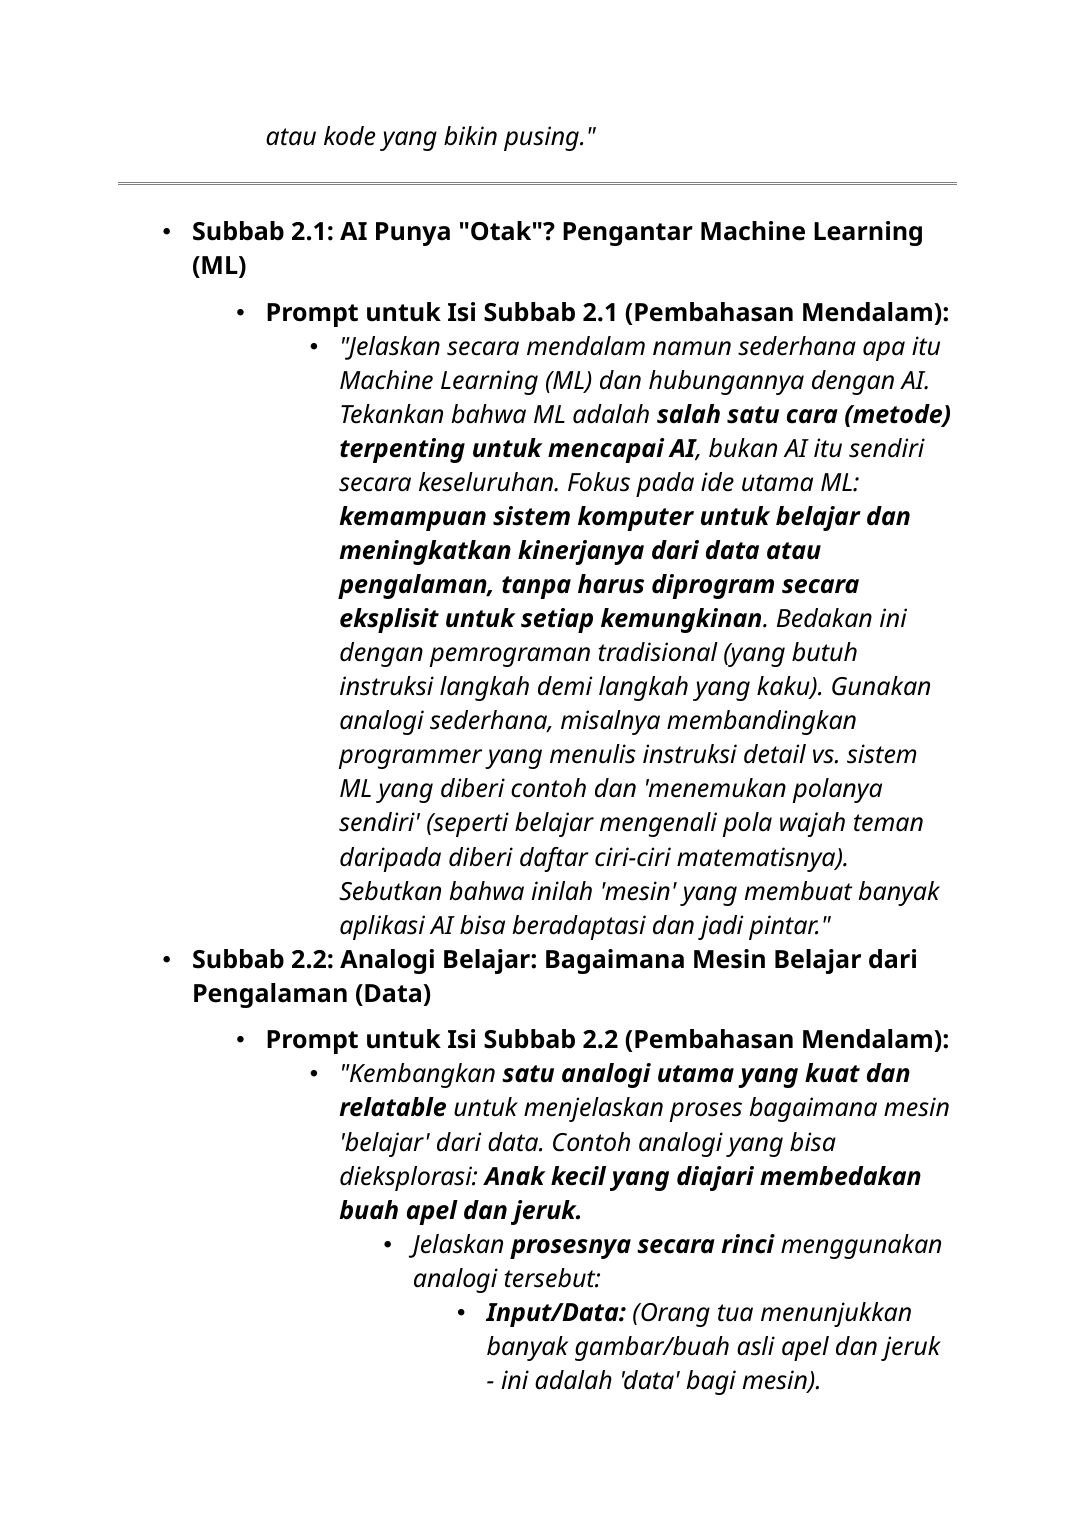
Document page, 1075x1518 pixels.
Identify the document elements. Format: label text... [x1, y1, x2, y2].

list "Jelaskan secara mendalam namun sederhana apa itu Machine Learning (ML) dan hubungannya dengan AI. Tekankan bahwa ML adalah salah satu cara (metode) terpenting untuk mencapai AI, bukan AI itu sendiri secara keseluruhan. Fokus pada ide utama ML: kemampuan sistem komputer untuk belajar dan meningkatkan kinerjanya dari data atau pengalaman, tanpa harus diprogram secara eksplisit untuk setiap kemungkinan. Bedakan ini dengan pemrograman tradisional (yang butuh instruksi langkah demi langkah yang kaku). Gunakan analogi sederhana, misalnya membandingkan programmer yang menulis instruksi detail vs. sistem ML yang diberi contoh dan 'menemukan polanya sendiri' (seperti belajar mengenali pola wajah teman daripada diberi daftar ciri-ciri matematisnya). Sebutkan bahwa inilah 'mesin' yang membuat banyak aplikasi AI bisa beradaptasi dan jadi pintar." [309, 328, 957, 941]
list "Kembangkan satu analogi utama yang kuat dan relatable untuk menjelaskan proses bagaimana mesin 'belajar' dari data. Contoh analogi yang bisa dieksplorasi: Anak kecil yang diajari membedakan buah apel dan jeruk. [309, 1056, 957, 1226]
list Input/Data: (Orang tua menunjukkan banyak gambar/buah asli apel dan jeruk - ini adalah 'data' bagi mesin). [457, 1294, 957, 1397]
list Prompt untuk Isi Subbab 2.2 (Pembahasan Mendalam): [236, 1022, 957, 1056]
list atau kode yang bikin pusing." [236, 118, 957, 152]
list Jelaskan prosesnya secara rinci menggunakan analogi tersebut: [383, 1226, 957, 1294]
list Subbab 2.1: AI Punya "Otak"? Pengantar Machine Learning (ML) [162, 213, 957, 282]
list Prompt untuk Isi Subbab 2.1 (Pembahasan Mendalam): [236, 294, 957, 328]
list Subbab 2.2: Analogi Belajar: Bagaimana Mesin Belajar dari Pengalaman (Data) [162, 941, 957, 1009]
